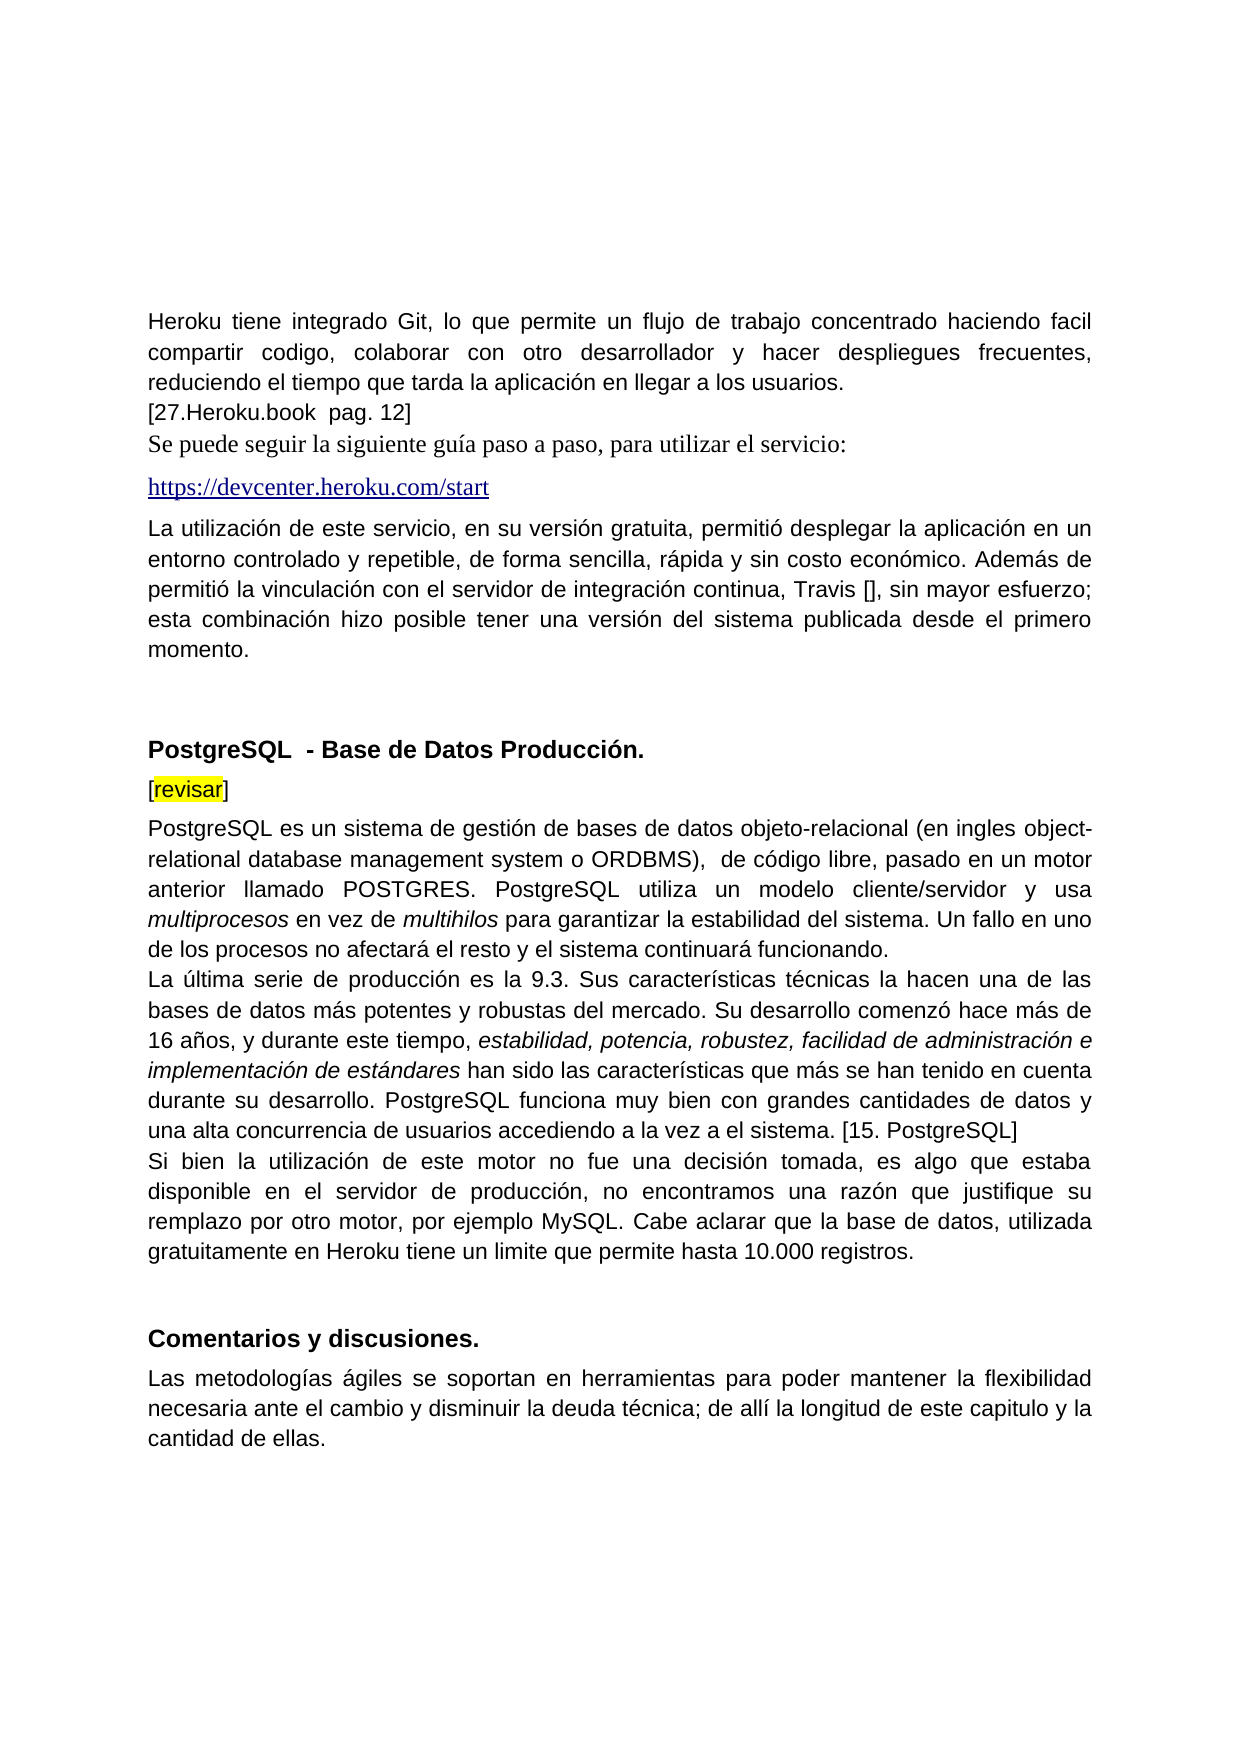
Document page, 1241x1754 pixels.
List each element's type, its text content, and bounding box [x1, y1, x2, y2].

text [27.Heroku.book pag. 12] [148, 399, 1093, 425]
subtitle PostgreSQL - Base de Datos Producción. [148, 734, 1093, 763]
text PostgreSQL es un sistema de gestión de bases de datos objeto-relacional (en ingles object-relational database management system o ORDBMS), de código libre, pasado en un motor anterior llamado POSTGRES. PostgreSQL utiliza un modelo cliente/servidor y usa multiprocesos en vez de multihilos para garantizar la estabilidad del sistema. Un fallo en uno de los procesos no afectará el resto y el sistema continuará funcionando. [148, 815, 1093, 962]
text [revisar] [148, 776, 1093, 802]
subtitle Comentarios y discusiones. [148, 1324, 1093, 1352]
text Las metodologías ágiles se soportan en herramientas para poder mantener la flexibilidad necesaria ante el cambio y disminuir la deuda técnica; de allí la longitud de este capitulo y la cantidad de ellas. [148, 1365, 1093, 1452]
text Heroku tiene integrado Git, lo que permite un flujo de trabajo concentrado haciendo facil compartir codigo, colaborar con otro desarrollador y hacer despliegues frecuentes, reduciendo el tiempo que tarda la aplicación en llegar a los usuarios. [148, 308, 1093, 395]
text La última serie de producción es la 9.3. Sus características técnicas la hacen una de las bases de datos más potentes y robustas del mercado. Su desarrollo comenzó hace más de 16 años, y durante este tiempo, estabilidad, potencia, robustez, facilidad de administración e implementación de estándares han sido las características que más se han tenido en cuenta durante su desarrollo. PostgreSQL funciona muy bien con grandes cantidades de datos y una alta concurrencia de usuarios accediendo a la vez a el sistema. [15. PostgreSQL] [148, 966, 1093, 1144]
text Si bien la utilización de este motor no fue una decisión tomada, es algo que estaba disponible en el servidor de producción, no encontramos una razón que justifique su remplazo por otro motor, por ejemplo MySQL. Cabe aclarar que la base de datos, utilizada gratuitamente en Heroku tiene un limite que permite hasta 10.000 registros. [148, 1148, 1093, 1264]
text La utilización de este servicio, en su versión gratuita, permitió desplegar la aplicación en un entorno controlado y repetible, de forma sencilla, rápida y sin costo económico. Además de permitió la vinculación con el servidor de integración continua, Travis [], sin mayor esfuerzo; esta combinación hizo posible tener una versión del sistema publicada desde el primero momento. [148, 515, 1093, 663]
text Se puede seguir la siguiente guía paso a paso, para utilizar el servicio: https://devcenter.heroku.com/start [148, 429, 1093, 501]
